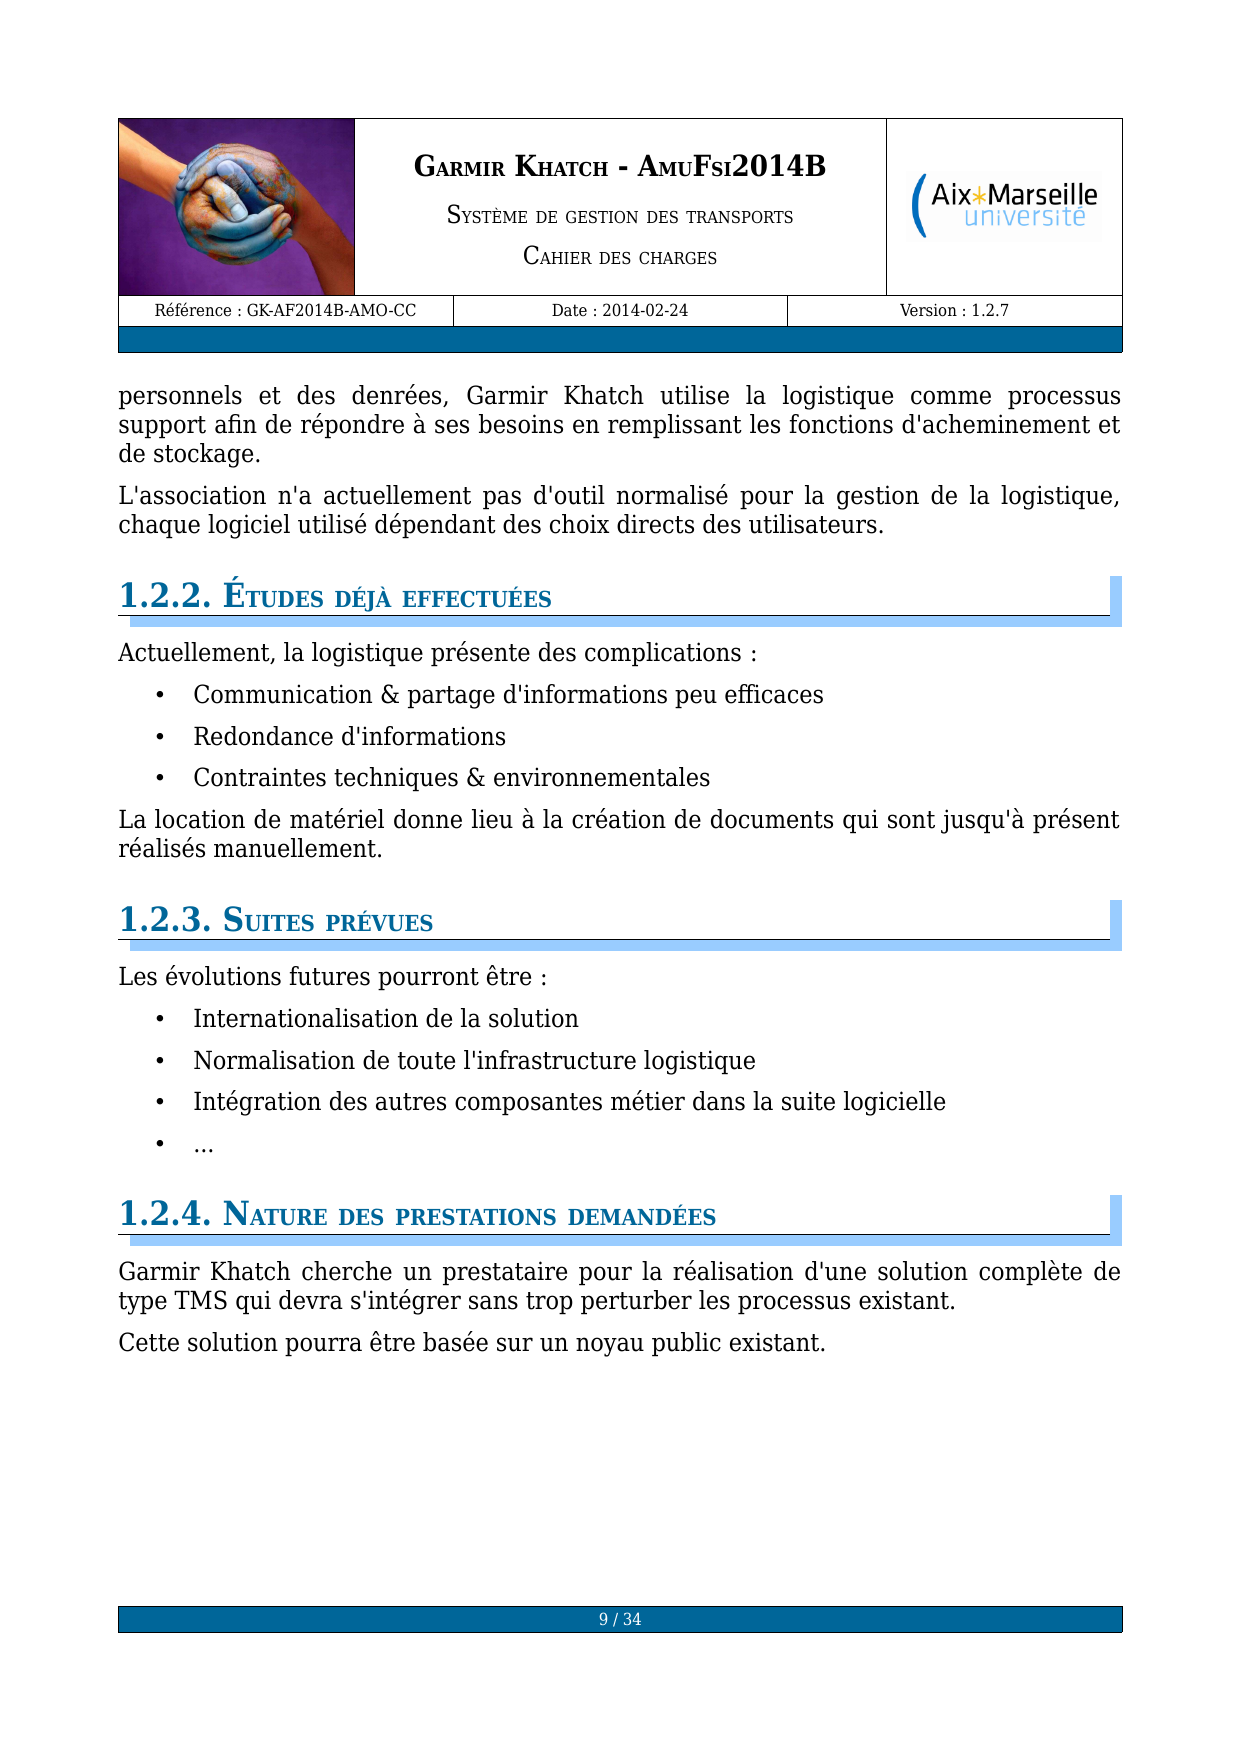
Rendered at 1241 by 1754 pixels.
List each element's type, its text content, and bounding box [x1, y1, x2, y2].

text L'association n'a actuellement pas d'outil normalisé pour la gestion de la logistique, chaque logiciel utilisé dépendant des choix directs des utilisateurs. [118, 481, 1122, 539]
text La location de matériel donne lieu à la création de documents qui sont jusqu'à présent réalisés manuellement. [118, 805, 1122, 863]
list ... [156, 1129, 1122, 1158]
subtitle Nature des prestations demandées [118, 1194, 1110, 1234]
picture [119, 119, 354, 295]
text Actuellement, la logistique présente des complications : [118, 638, 1122, 668]
list Normalisation de toute l'infrastructure logistique [156, 1046, 1122, 1075]
text Les évolutions futures pourront être : [118, 962, 1122, 992]
list Intégration des autres composantes métier dans la suite logicielle [156, 1087, 1122, 1117]
text Cette solution pourra être basée sur un noyau public existant. [118, 1328, 1122, 1357]
picture [887, 126, 1122, 288]
text Garmir Khatch cherche un prestataire pour la réalisation d'une solution complète de type TMS qui devra s'intégrer sans trop perturber les processus existant. [118, 1257, 1122, 1316]
list Contraintes techniques & environnementales [156, 763, 1122, 793]
subtitle Études déjà effectuées [118, 576, 1110, 615]
list Communication & partage d'informations peu efficaces [156, 680, 1122, 709]
list Internationalisation de la solution [156, 1004, 1122, 1033]
text personnels et des denrées, Garmir Khatch utilise la logistique comme processus support afin de répondre à ses besoins en remplissant les fonctions d'acheminement et de stockage. [118, 381, 1122, 469]
subtitle Suites prévues [118, 900, 1110, 939]
list Redondance d'informations [156, 722, 1122, 751]
